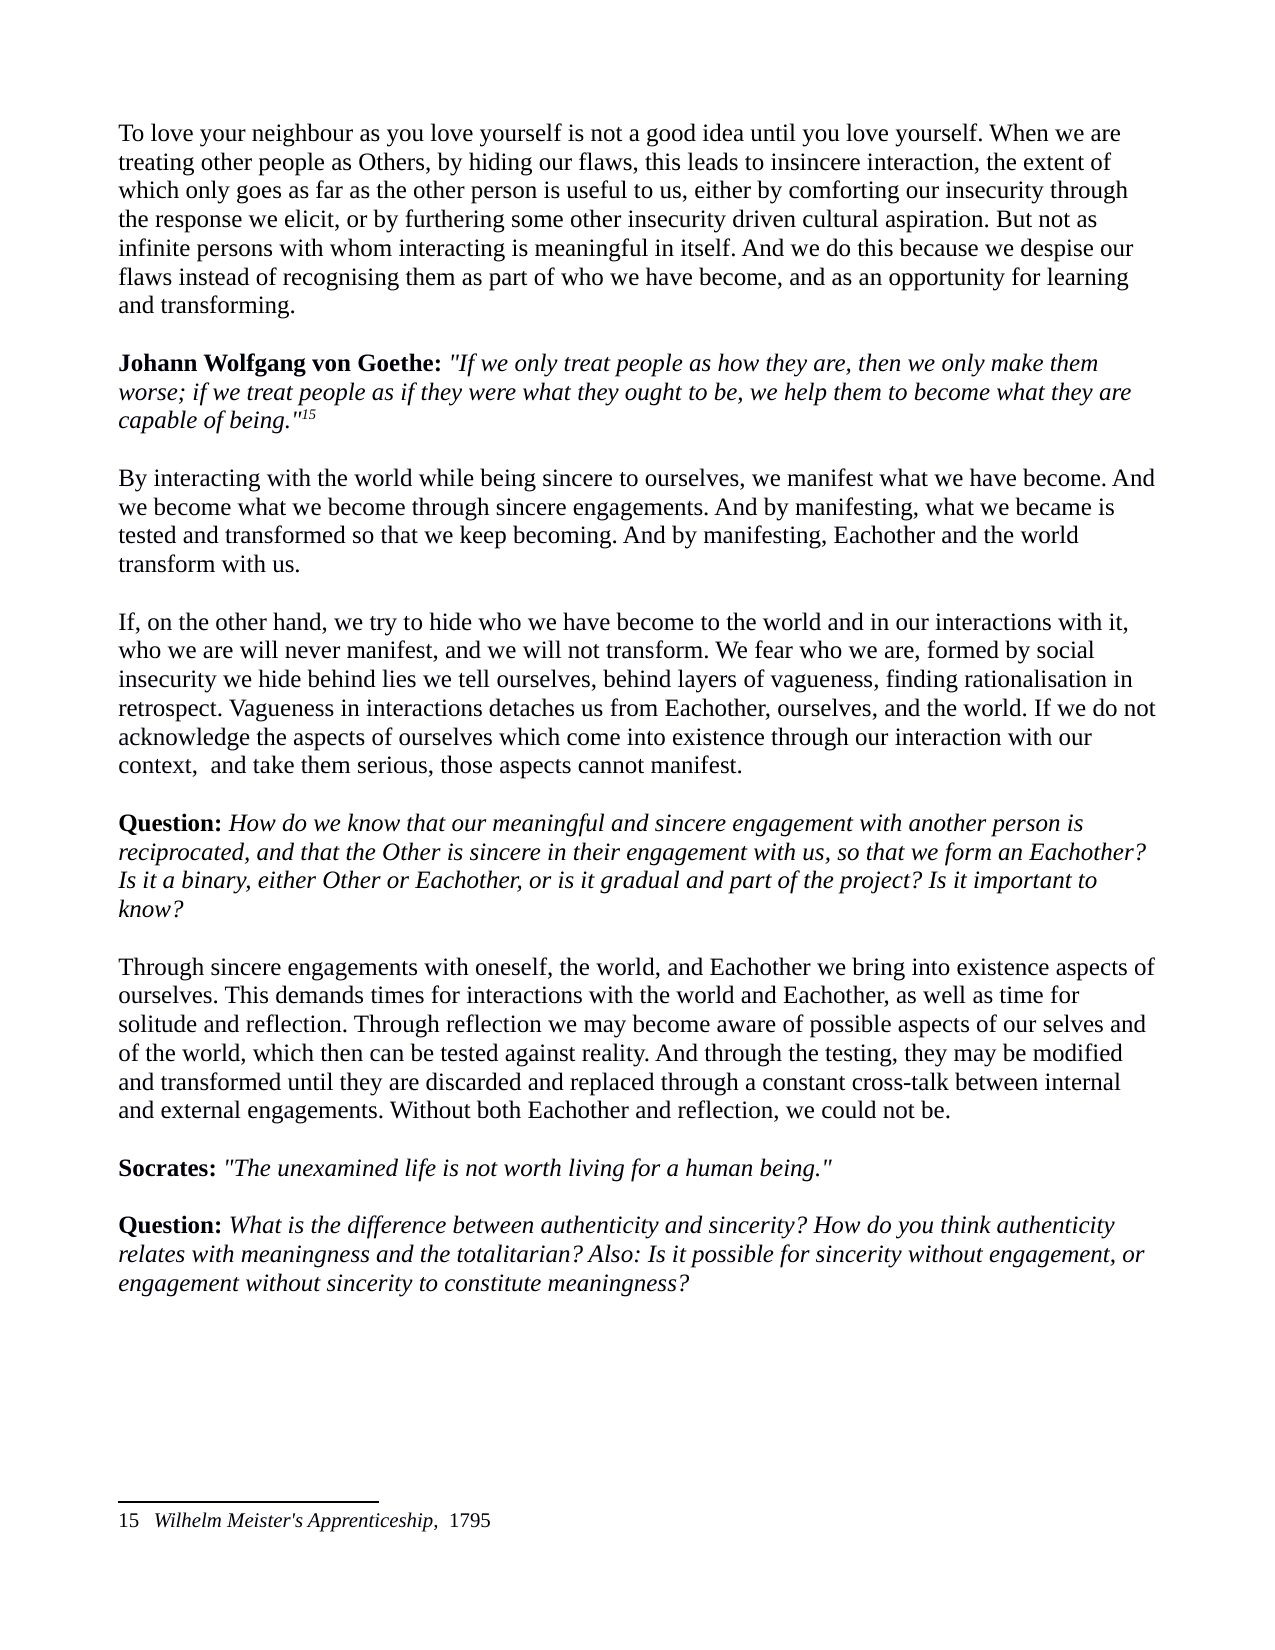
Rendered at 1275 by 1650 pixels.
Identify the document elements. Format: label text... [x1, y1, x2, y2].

text Question: How do we know that our meaningful and sincere engagement with another person is reciprocated, and that the Other is sincere in their engagement with us, so that we form an Eachother? Is it a binary, either Other or Eachother, or is it gradual and part of the project? Is it important to know? [118, 808, 1157, 923]
text By interacting with the world while being sincere to ourselves, we manifest what we have become. And we become what we become through sincere engagements. And by manifesting, what we became is tested and transformed so that we keep becoming. And by manifesting, Eachother and the world transform with us. [118, 463, 1157, 578]
text If, on the other hand, we try to hide who we have become to the world and in our interactions with it, who we are will never manifest, and we will not transform. We fear who we are, formed by social insecurity we hide behind lies we tell ourselves, behind layers of vagueness, finding rationalisation in retrospect. Vagueness in interactions detaches us from Eachother, ourselves, and the world. If we do not acknowledge the aspects of ourselves which come into existence through our interaction with our context, and take them serious, those aspects cannot manifest. [118, 607, 1157, 779]
text Wilhelm Meister's Apprenticeship, 1795 [118, 1508, 1157, 1532]
text To love your neighbour as you love yourself is not a good idea until you love yourself. When we are treating other people as Others, by hiding our flaws, this leads to insincere interaction, the extent of which only goes as far as the other person is useful to us, either by comforting our insecurity through the response we elicit, or by furthering some other insecurity driven cultural aspiration. But not as infinite persons with whom interacting is meaningful in itself. And we do this because we despise our flaws instead of recognising them as part of who we have become, and as an opportunity for learning and transforming. [296, 118, 1157, 319]
text Through sincere engagements with oneself, the world, and Eachother we bring into existence aspects of ourselves. This demands times for interactions with the world and Eachother, as well as time for solitude and reflection. Through reflection we may become aware of possible aspects of our selves and of the world, which then can be tested against reality. And through the testing, they may be modified and transformed until they are discarded and replaced through a constant cross-talk between internal and external engagements. Without both Eachother and reflection, we could not be. [118, 952, 1157, 1124]
text Johann Wolfgang von Goethe: "If we only treat people as how they are, then we only make them worse; if we treat people as if they were what they ought to be, we help them to become what they are capable of being." [118, 348, 1157, 434]
text Socrates: "The unexamined life is not worth living for a human being." [118, 1153, 1157, 1182]
text Question: What is the difference between authenticity and sincerity? How do you think authenticity relates with meaningness and the totalitarian? Also: Is it possible for sincerity without engagement, or engagement without sincerity to constitute meaningness? [118, 1211, 1157, 1297]
